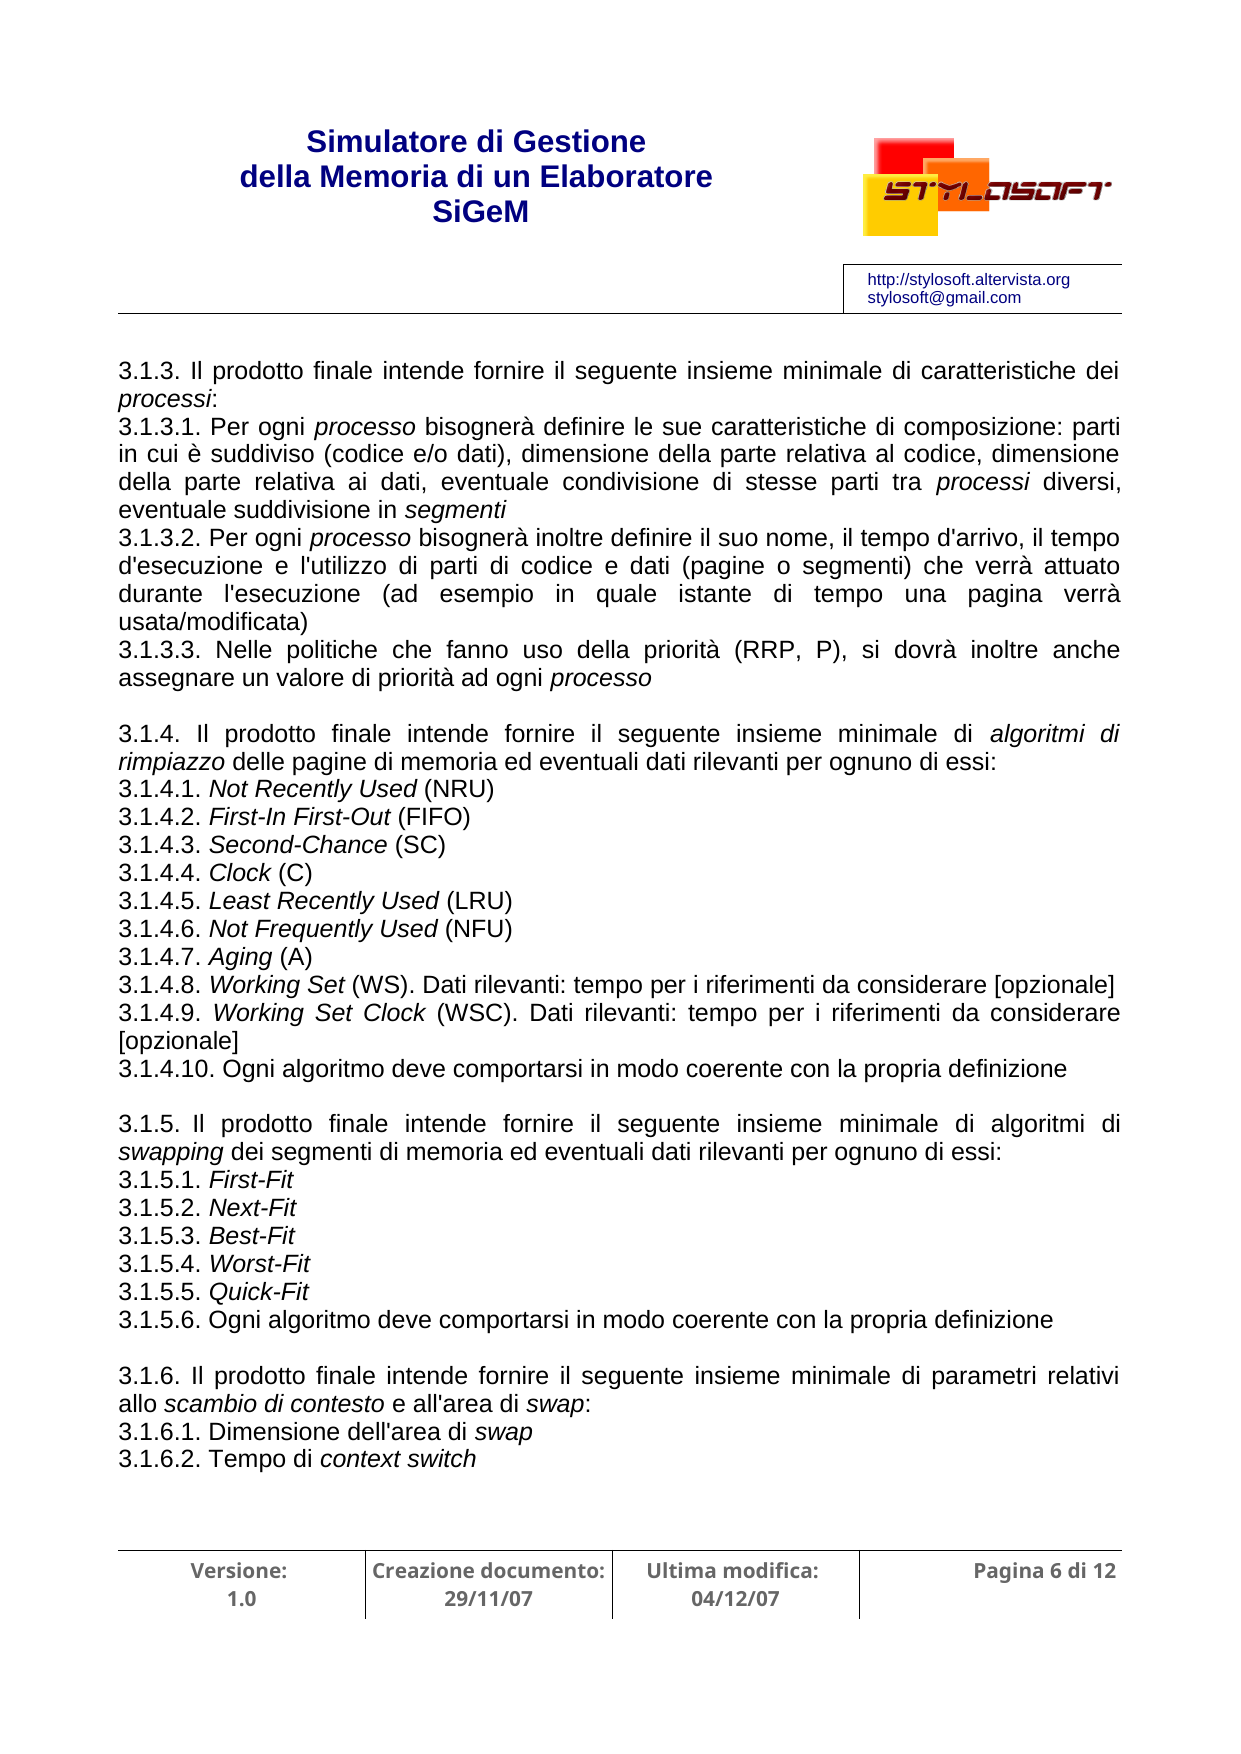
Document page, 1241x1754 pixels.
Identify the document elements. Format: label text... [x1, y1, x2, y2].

text 3.1.6.1. Dimensione dell'area di swap [118, 1417, 1122, 1445]
text 3.1.5. Il prodotto finale intende fornire il seguente insieme minimale di algoritmi di swapping dei segmenti di memoria ed eventuali dati rilevanti per ognuno di essi: [118, 1110, 1122, 1166]
text 3.1.3.1. Per ogni processo bisognerà definire le sue caratteristiche di composizione: parti in cui è suddiviso (codice e/o dati), dimensione della parte relativa al codice, dimensione della parte relativa ai dati, eventuale condivisione di stesse parti tra processi diversi, eventuale suddivisione in segmenti [118, 412, 1122, 524]
text 3.1.4. Il prodotto finale intende fornire il seguente insieme minimale di algoritmi di rimpiazzo delle pagine di memoria ed eventuali dati rilevanti per ognuno di essi: [118, 719, 1122, 775]
text 3.1.3.2. Per ogni processo bisognerà inoltre definire il suo nome, il tempo d'arrivo, il tempo d'esecuzione e l'utilizzo di parti di codice e dati (pagine o segmenti) che verrà attuato durante l'esecuzione (ad esempio in quale istante di tempo una pagina verrà usata/modificata) [118, 524, 1122, 636]
text 3.1.4.5. Least Recently Used (LRU) [118, 887, 1122, 915]
text 3.1.4.3. Second-Chance (SC) [118, 831, 1122, 859]
text 3.1.3.3. Nelle politiche che fanno uso della priorità (RRP, P), si dovrà inoltre anche assegnare un valore di priorità ad ogni processo [118, 636, 1122, 691]
text 3.1.4.10. Ogni algoritmo deve comportarsi in modo coerente con la propria definizione [118, 1054, 1122, 1082]
text 3.1.3. Il prodotto finale intende fornire il seguente insieme minimale di caratteristiche dei processi: [118, 356, 1122, 412]
text 3.1.4.7. Aging (A) [118, 943, 1122, 971]
text 3.1.4.1. Not Recently Used (NRU) [118, 775, 1122, 803]
text 3.1.4.4. Clock (C) [118, 859, 1122, 887]
picture [848, 123, 1117, 247]
text 3.1.6. Il prodotto finale intende fornire il seguente insieme minimale di parametri relativi allo scambio di contesto e all'area di swap: [118, 1361, 1122, 1417]
text 3.1.5.4. Worst-Fit [118, 1250, 1122, 1278]
text 3.1.6.2. Tempo di context switch [118, 1445, 1122, 1473]
text 3.1.5.1. First-Fit [118, 1166, 1122, 1194]
text 3.1.4.8. Working Set (WS). Dati rilevanti: tempo per i riferimenti da considerare [opzionale] [118, 971, 1122, 998]
text 3.1.4.6. Not Frequently Used (NFU) [118, 915, 1122, 943]
text 3.1.5.3. Best-Fit [118, 1222, 1122, 1250]
text 3.1.5.5. Quick-Fit [118, 1278, 1122, 1306]
text 3.1.4.9. Working Set Clock (WSC). Dati rilevanti: tempo per i riferimenti da considerare [opzionale] [118, 998, 1122, 1054]
text 3.1.4.2. First-In First-Out (FIFO) [118, 803, 1122, 831]
text 3.1.5.2. Next-Fit [118, 1194, 1122, 1222]
text 3.1.5.6. Ogni algoritmo deve comportarsi in modo coerente con la propria definizione [118, 1306, 1122, 1333]
